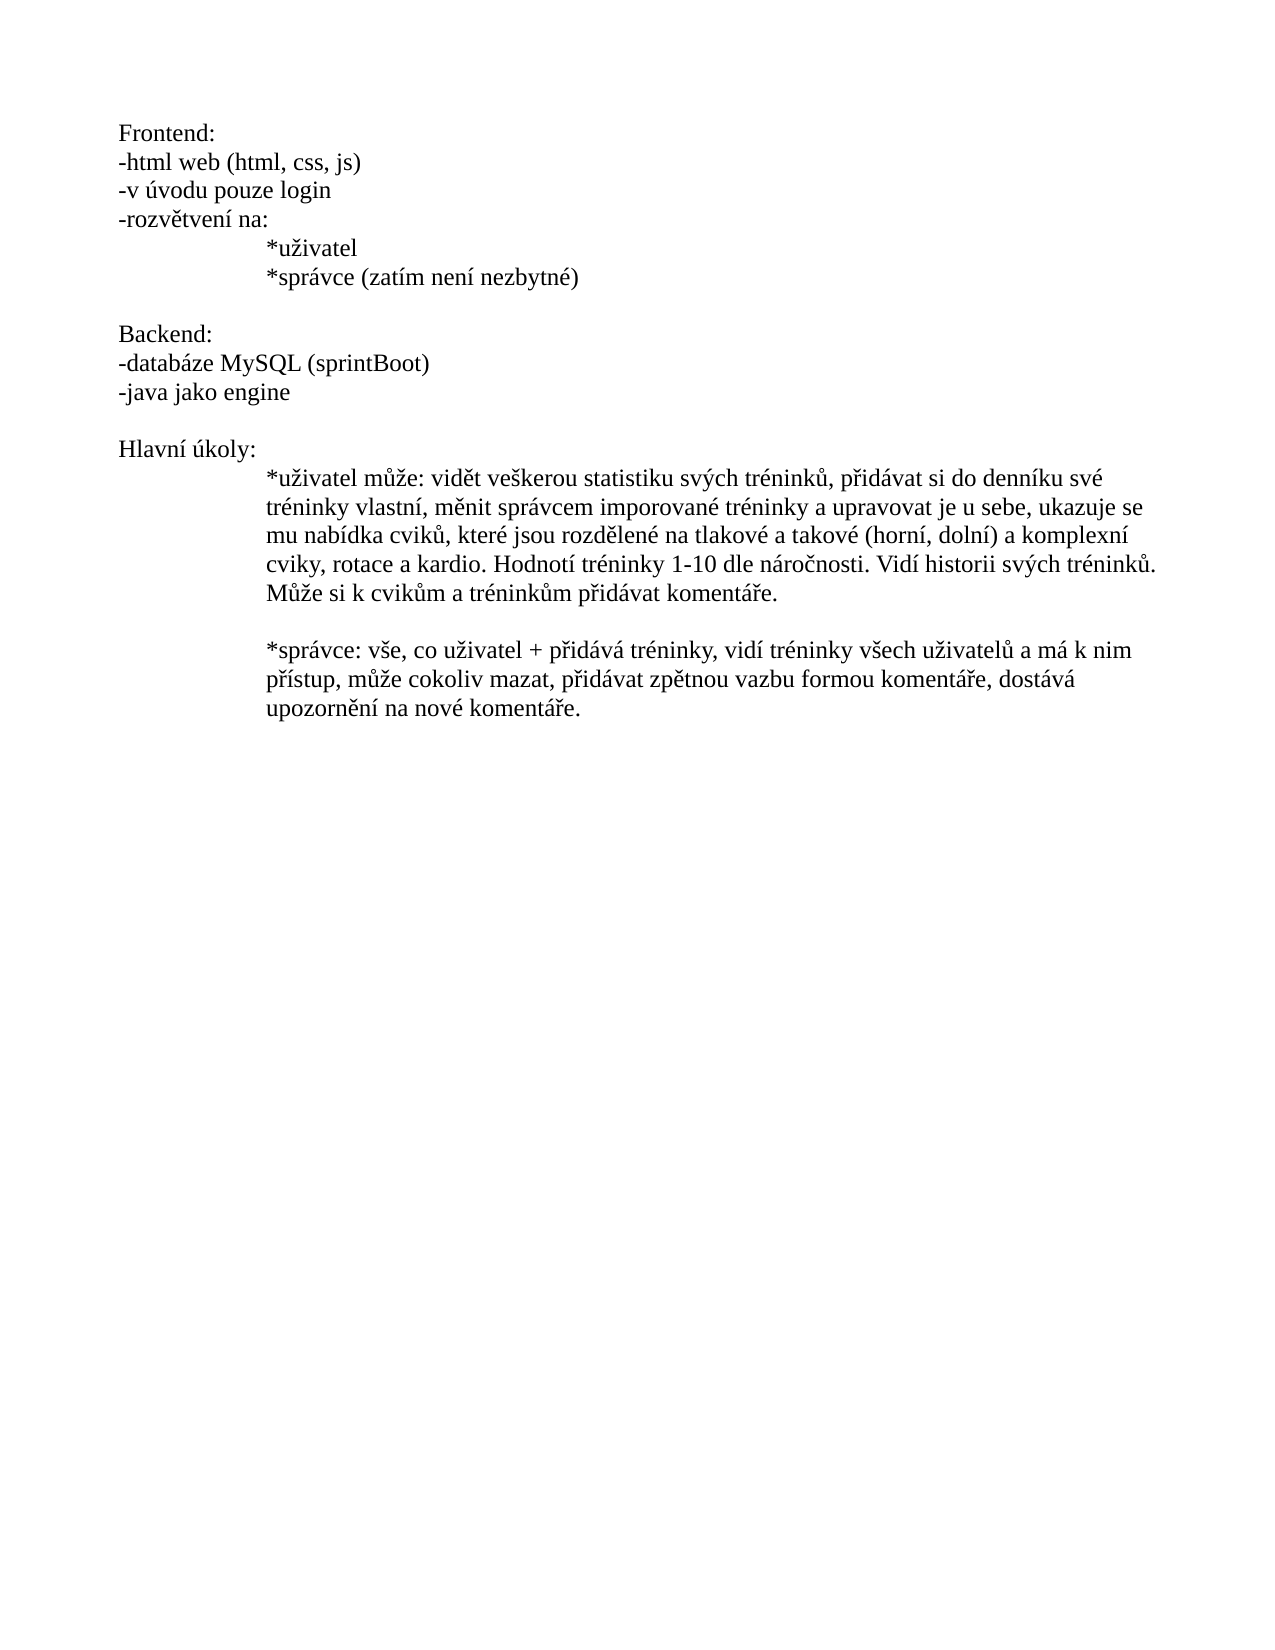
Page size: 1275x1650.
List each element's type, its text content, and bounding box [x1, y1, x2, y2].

text -rozvětvení na: [118, 204, 1157, 233]
text Hlavní úkoly: [118, 434, 1157, 463]
text -html web (html, css, js) [118, 147, 1157, 176]
text *uživatel [118, 233, 1157, 262]
text Backend: [118, 319, 1157, 348]
text *správce: vše, co uživatel + přidává tréninky, vidí tréninky všech uživatelů a má k nim přístup, může cokoliv mazat, přidávat zpětnou vazbu formou komentáře, dostává upozornění na nové komentáře. [118, 636, 1157, 722]
text *uživatel může: vidět veškerou statistiku svých tréninků, přidávat si do denníku své tréninky vlastní, měnit správcem imporované tréninky a upravovat je u sebe, ukazuje se mu nabídka cviků, které jsou rozdělené na tlakové a takové (horní, dolní) a komplexní cviky, rotace a kardio. Hodnotí tréninky 1-10 dle náročnosti. Vidí historii svých tréninků. Může si k cvikům a tréninkům přidávat komentáře. [118, 463, 1157, 607]
text -databáze MySQL (sprintBoot) [118, 348, 1157, 377]
text -java jako engine [118, 377, 1157, 406]
text -v úvodu pouze login [118, 176, 1157, 204]
text Frontend: [118, 118, 1157, 147]
text *správce (zatím není nezbytné) [118, 262, 1157, 291]
